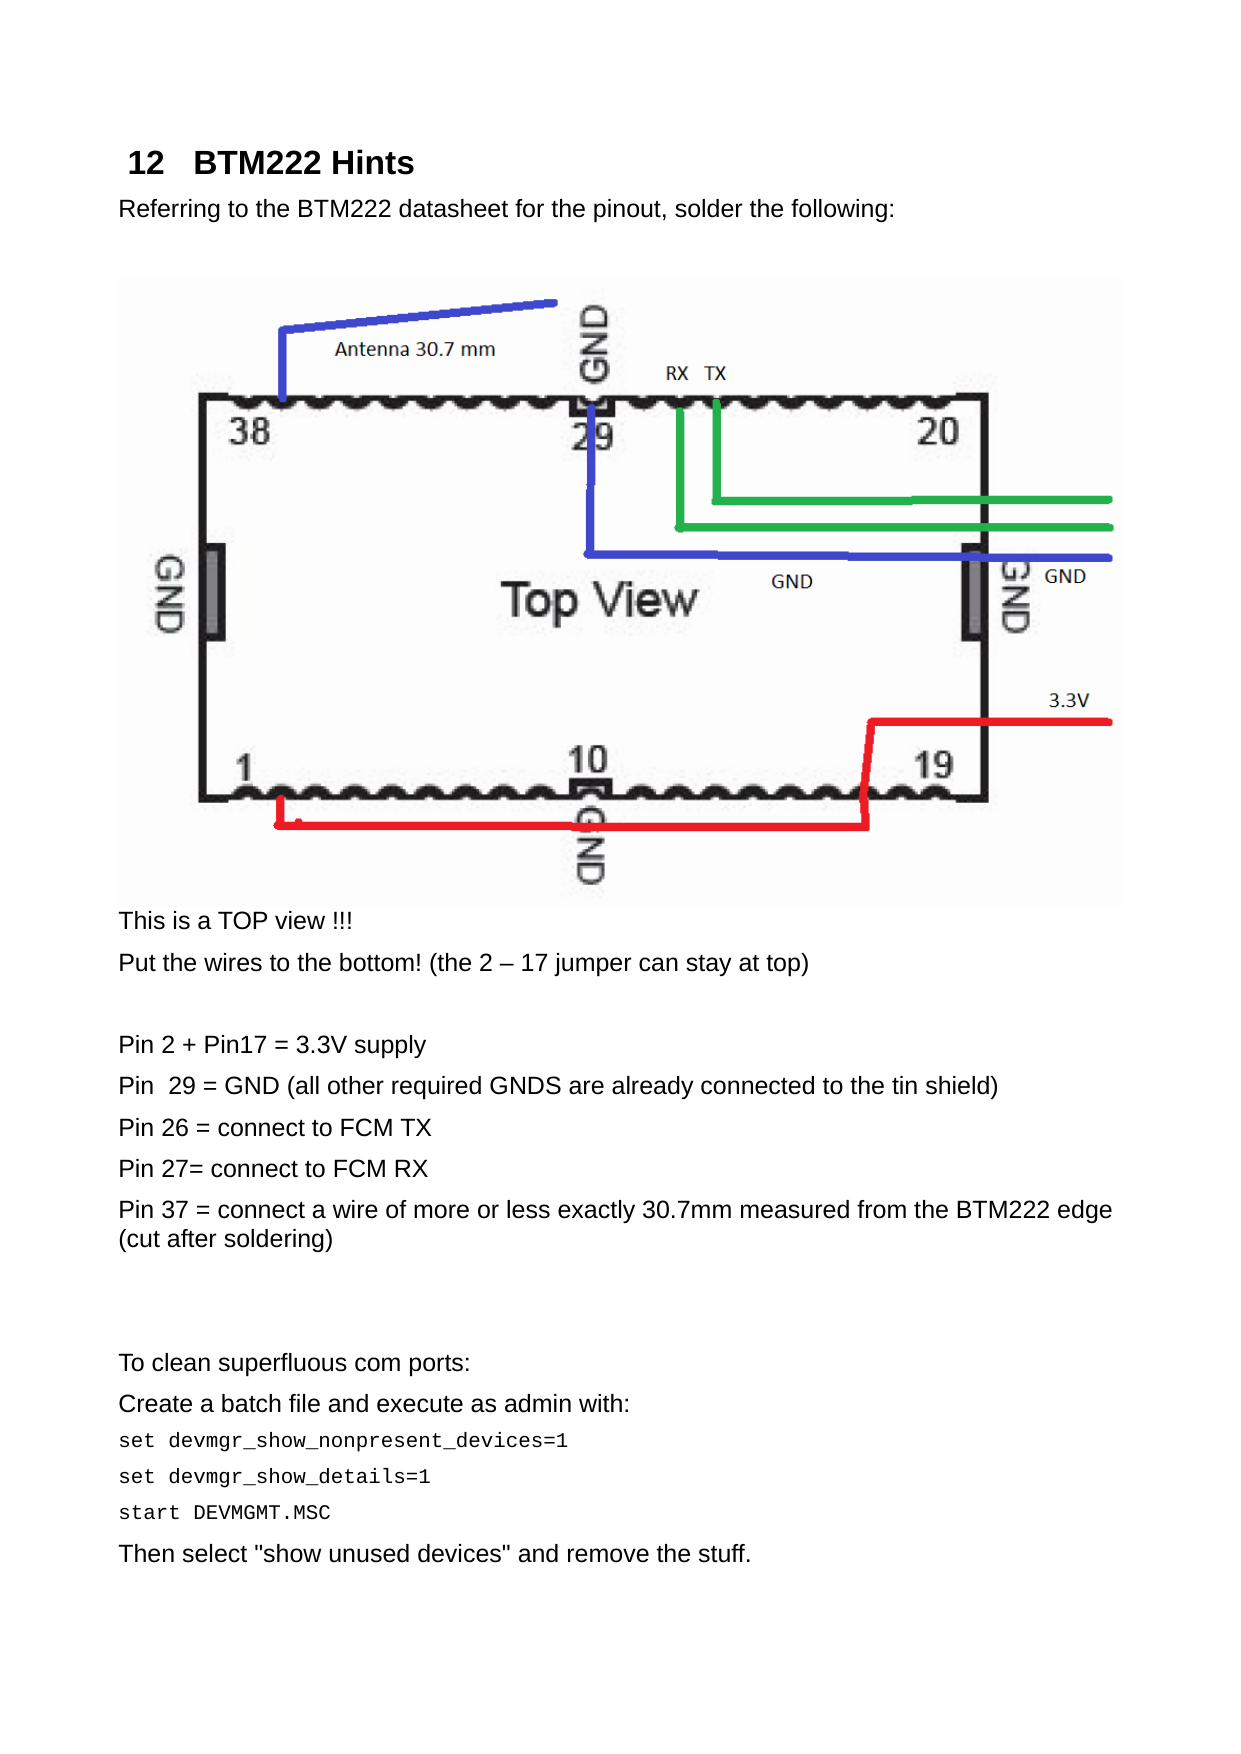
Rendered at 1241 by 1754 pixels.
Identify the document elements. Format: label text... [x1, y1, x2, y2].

text set devmgr_show_details=1 [118, 1466, 1122, 1490]
subtitle BTM222 Hints [118, 143, 1122, 182]
text To clean superfluous com ports: [118, 1348, 1122, 1376]
text start DEVMGMT.MSC [118, 1502, 1122, 1526]
text This is a TOP view !!! [118, 907, 1122, 935]
text Pin 26 = connect to FCM TX [118, 1113, 1122, 1141]
text Pin 37 = connect a wire of more or less exactly 30.7mm measured from the BTM222 edge (cut after soldering) [118, 1195, 1122, 1253]
text Pin 29 = GND (all other required GNDS are already connected to the tin shield) [118, 1071, 1122, 1100]
text Put the wires to the bottom! (the 2 – 17 jumper can stay at top) [118, 948, 1122, 976]
text Then select "show unused devices" and remove the stuff. [118, 1538, 1122, 1567]
text Pin 2 + Pin17 = 3.3V supply [118, 1030, 1122, 1059]
text Pin 27= connect to FCM RX [118, 1154, 1122, 1183]
text set devmgr_show_nonpresent_devices=1 [118, 1430, 1122, 1454]
text Create a batch file and execute as admin with: [118, 1389, 1122, 1418]
text Referring to the BTM222 datasheet for the pinout, solder the following: [118, 194, 1122, 223]
